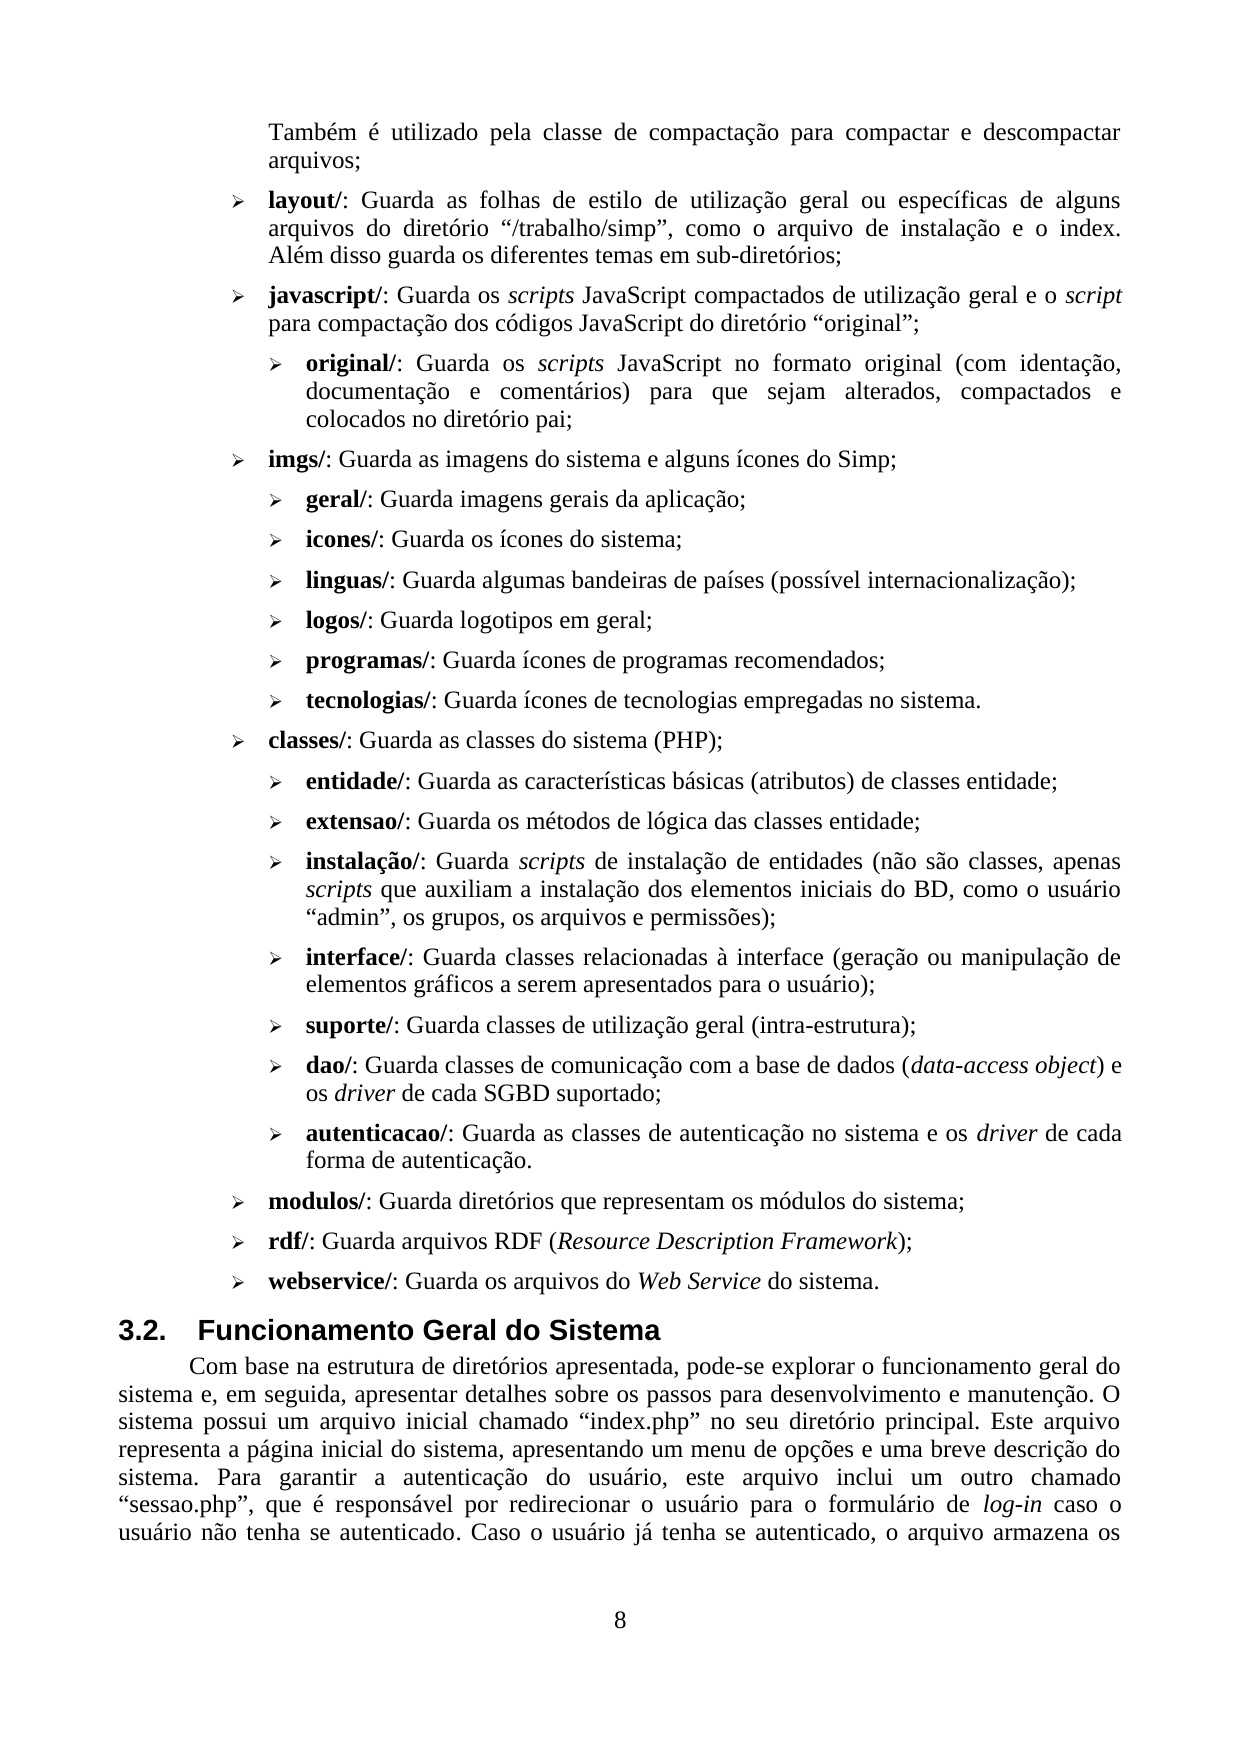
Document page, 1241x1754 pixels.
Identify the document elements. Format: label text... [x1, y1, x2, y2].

list rdf/: Guarda arquivos RDF (Resource Description Framework); [231, 1227, 1122, 1255]
list dao/: Guarda classes de comunicação com a base de dados (data-access object) e os driver de cada SGBD suportado; [268, 1051, 1122, 1106]
list javascript/: Guarda os scripts JavaScript compactados de utilização geral e o script para compactação dos códigos JavaScript do diretório “original”; [231, 282, 1122, 337]
text Com base na estrutura de diretórios apresentada, pode-se explorar o funcionamento geral do sistema e, em seguida, apresentar detalhes sobre os passos para desenvolvimento e manutenção. O sistema possui um arquivo inicial chamado “index.php” no seu diretório principal. Este arquivo representa a página inicial do sistema, apresentando um menu de opções e uma breve descrição do sistema. Para garantir a autenticação do usuário, este arquivo inclui um outro chamado “sessao.php”, que é responsável por redirecionar o usuário para o formulário de log-in caso o usuário não tenha se autenticado. Caso o usuário já tenha se autenticado, o arquivo armazena os [118, 1352, 1122, 1546]
list programas/: Guarda ícones de programas recomendados; [268, 646, 1122, 674]
list tecnologias/: Guarda ícones de tecnologias empregadas no sistema. [268, 686, 1122, 714]
list autenticacao/: Guarda as classes de autenticação no sistema e os driver de cada forma de autenticação. [268, 1119, 1122, 1174]
list original/: Guarda os scripts JavaScript no formato original (com identação, documentação e comentários) para que sejam alterados, compactados e colocados no diretório pai; [268, 349, 1122, 433]
list extensao/: Guarda os métodos de lógica das classes entidade; [268, 807, 1122, 835]
list suporte/: Guarda classes de utilização geral (intra-estrutura); [268, 1011, 1122, 1038]
list linguas/: Guarda algumas bandeiras de países (possível internacionalização); [268, 566, 1122, 593]
list logos/: Guarda logotipos em geral; [268, 606, 1122, 634]
list layout/: Guarda as folhas de estilo de utilização geral ou específicas de alguns arquivos do diretório “/trabalho/simp”, como o arquivo de instalação e o index. Além disso guarda os diferentes temas em sub-diretórios; [231, 186, 1122, 269]
list classes/: Guarda as classes do sistema (PHP); [231, 727, 1122, 754]
list imgs/: Guarda as imagens do sistema e alguns ícones do Simp; [231, 445, 1122, 473]
list instalação/: Guarda scripts de instalação de entidades (não são classes, apenas scripts que auxiliam a instalação dos elementos iniciais do BD, como o usuário “admin”, os grupos, os arquivos e permissões); [268, 847, 1122, 930]
list webservice/: Guarda os arquivos do Web Service do sistema. [231, 1267, 1122, 1295]
list geral/: Guarda imagens gerais da aplicação; [268, 485, 1122, 513]
list modulos/: Guarda diretórios que representam os módulos do sistema; [231, 1187, 1122, 1214]
list icones/: Guarda os ícones do sistema; [268, 526, 1122, 553]
subtitle Funcionamento Geral do Sistema [118, 1313, 1122, 1346]
list entidade/: Guarda as características básicas (atributos) de classes entidade; [268, 767, 1122, 794]
list interface/: Guarda classes relacionadas à interface (geração ou manipulação de elementos gráficos a serem apresentados para o usuário); [268, 943, 1122, 998]
list Também é utilizado pela classe de compactação para compactar e descompactar arquivos; [231, 118, 1122, 173]
